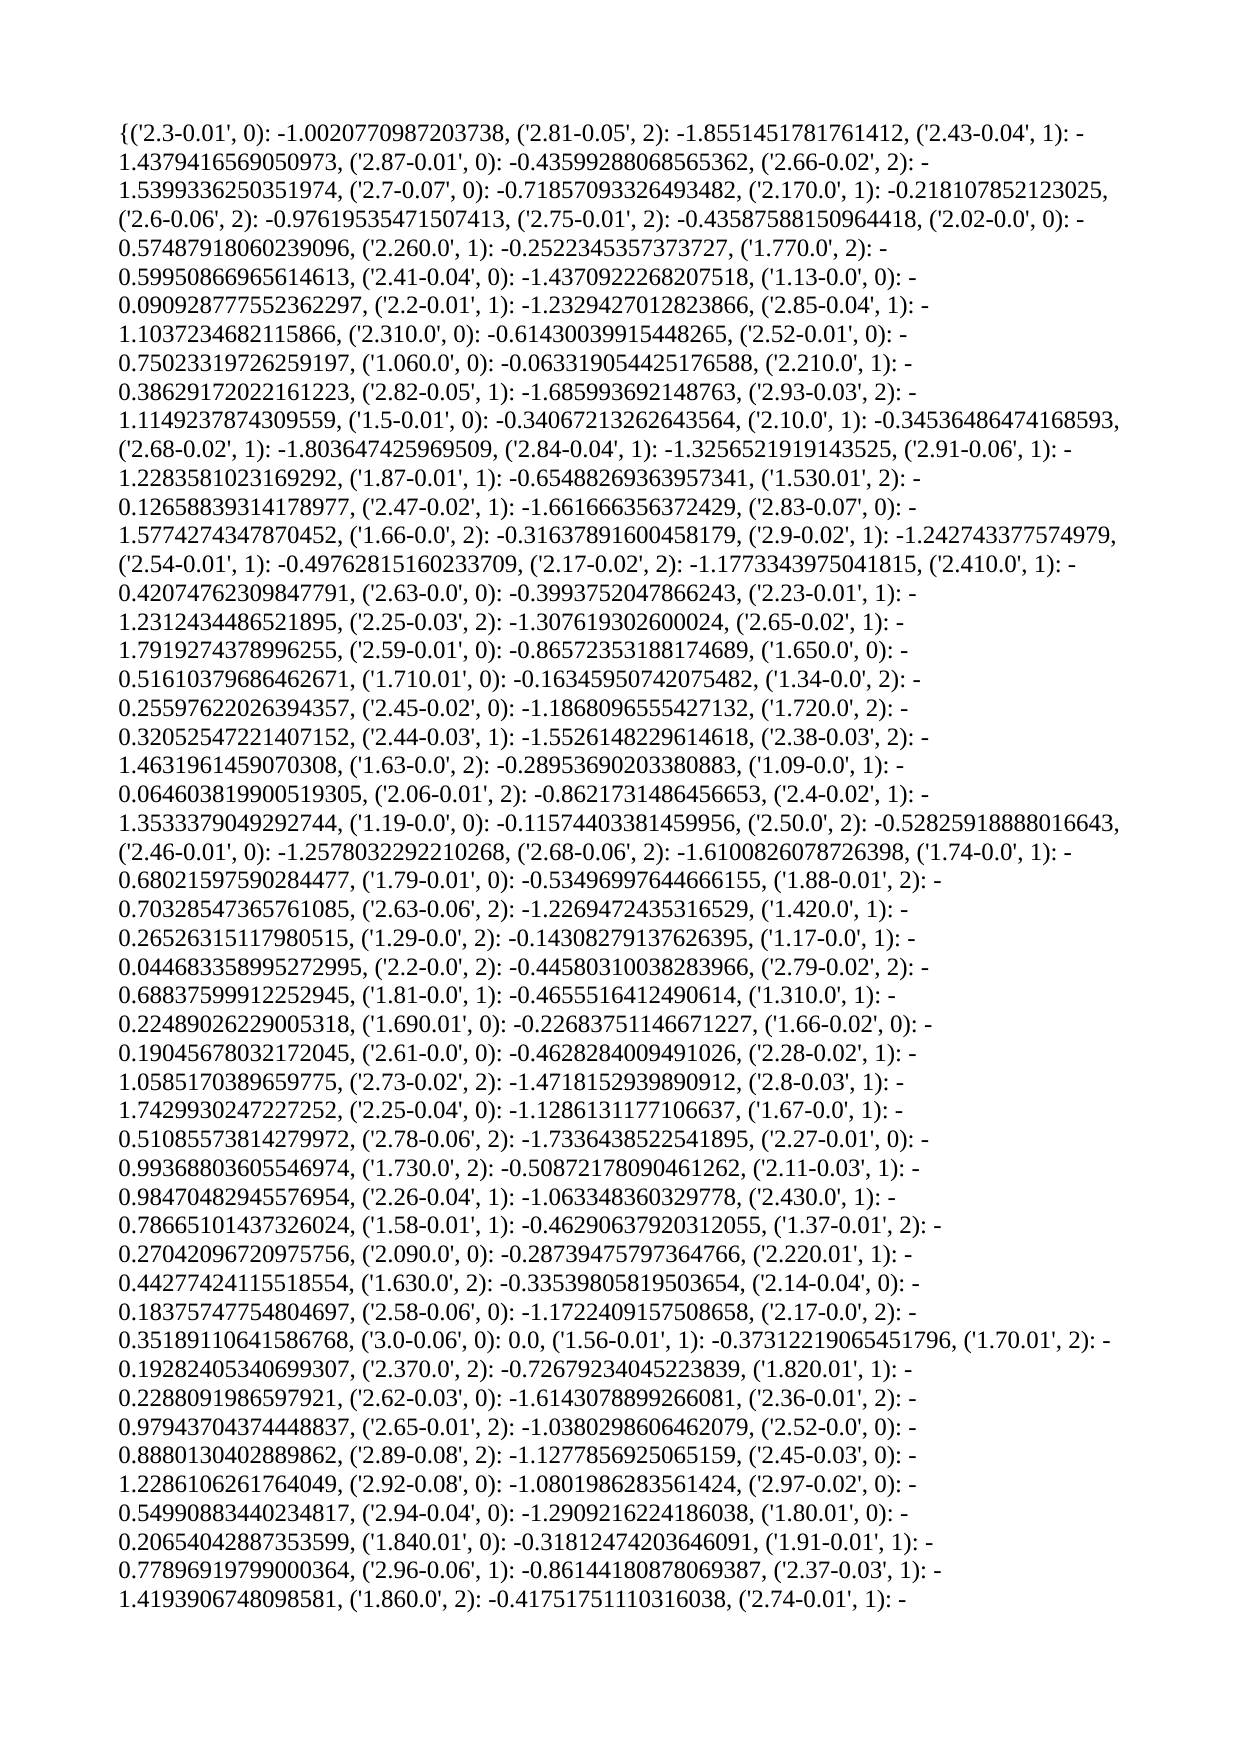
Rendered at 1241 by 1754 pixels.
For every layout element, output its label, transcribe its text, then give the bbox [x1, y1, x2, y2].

text {('2.3-0.01', 0): -1.0020770987203738, ('2.81-0.05', 2): -1.8551451781761412, ('2.43-0.04', 1): -1.4379416569050973, ('2.87-0.01', 0): -0.43599288068565362, ('2.66-0.02', 2): -1.5399336250351974, ('2.7-0.07', 0): -0.71857093326493482, ('2.170.0', 1): -0.218107852123025, ('2.6-0.06', 2): -0.97619535471507413, ('2.75-0.01', 2): -0.43587588150964418, ('2.02-0.0', 0): -0.57487918060239096, ('2.260.0', 1): -0.2522345357373727, ('1.770.0', 2): -0.59950866965614613, ('2.41-0.04', 0): -1.4370922268207518, ('1.13-0.0', 0): -0.090928777552362297, ('2.2-0.01', 1): -1.2329427012823866, ('2.85-0.04', 1): -1.1037234682115866, ('2.310.0', 0): -0.61430039915448265, ('2.52-0.01', 0): -0.75023319726259197, ('1.060.0', 0): -0.063319054425176588, ('2.210.0', 1): -0.38629172022161223, ('2.82-0.05', 1): -1.685993692148763, ('2.93-0.03', 2): -1.1149237874309559, ('1.5-0.01', 0): -0.34067213262643564, ('2.10.0', 1): -0.34536486474168593, ('2.68-0.02', 1): -1.803647425969509, ('2.84-0.04', 1): -1.3256521919143525, ('2.91-0.06', 1): -1.2283581023169292, ('1.87-0.01', 1): -0.65488269363957341, ('1.530.01', 2): -0.12658839314178977, ('2.47-0.02', 1): -1.661666356372429, ('2.83-0.07', 0): -1.5774274347870452, ('1.66-0.0', 2): -0.31637891600458179, ('2.9-0.02', 1): -1.242743377574979, ('2.54-0.01', 1): -0.49762815160233709, ('2.17-0.02', 2): -1.1773343975041815, ('2.410.0', 1): -0.42074762309847791, ('2.63-0.0', 0): -0.3993752047866243, ('2.23-0.01', 1): -1.2312434486521895, ('2.25-0.03', 2): -1.307619302600024, ('2.65-0.02', 1): -1.7919274378996255, ('2.59-0.01', 0): -0.86572353188174689, ('1.650.0', 0): -0.51610379686462671, ('1.710.01', 0): -0.16345950742075482, ('1.34-0.0', 2): -0.25597622026394357, ('2.45-0.02', 0): -1.1868096555427132, ('1.720.0', 2): -0.32052547221407152, ('2.44-0.03', 1): -1.5526148229614618, ('2.38-0.03', 2): -1.4631961459070308, ('1.63-0.0', 2): -0.28953690203380883, ('1.09-0.0', 1): -0.064603819900519305, ('2.06-0.01', 2): -0.8621731486456653, ('2.4-0.02', 1): -1.3533379049292744, ('1.19-0.0', 0): -0.11574403381459956, ('2.50.0', 2): -0.52825918888016643, ('2.46-0.01', 0): -1.2578032292210268, ('2.68-0.06', 2): -1.6100826078726398, ('1.74-0.0', 1): -0.68021597590284477, ('1.79-0.01', 0): -0.53496997644666155, ('1.88-0.01', 2): -0.70328547365761085, ('2.63-0.06', 2): -1.2269472435316529, ('1.420.0', 1): -0.26526315117980515, ('1.29-0.0', 2): -0.14308279137626395, ('1.17-0.0', 1): -0.044683358995272995, ('2.2-0.0', 2): -0.44580310038283966, ('2.79-0.02', 2): -0.68837599912252945, ('1.81-0.0', 1): -0.4655516412490614, ('1.310.0', 1): -0.22489026229005318, ('1.690.01', 0): -0.22683751146671227, ('1.66-0.02', 0): -0.19045678032172045, ('2.61-0.0', 0): -0.4628284009491026, ('2.28-0.02', 1): -1.0585170389659775, ('2.73-0.02', 2): -1.4718152939890912, ('2.8-0.03', 1): -1.7429930247227252, ('2.25-0.04', 0): -1.1286131177106637, ('1.67-0.0', 1): -0.51085573814279972, ('2.78-0.06', 2): -1.7336438522541895, ('2.27-0.01', 0): -0.99368803605546974, ('1.730.0', 2): -0.50872178090461262, ('2.11-0.03', 1): -0.98470482945576954, ('2.26-0.04', 1): -1.063348360329778, ('2.430.0', 1): -0.78665101437326024, ('1.58-0.01', 1): -0.46290637920312055, ('1.37-0.01', 2): -0.27042096720975756, ('2.090.0', 0): -0.28739475797364766, ('2.220.01', 1): -0.44277424115518554, ('1.630.0', 2): -0.33539805819503654, ('2.14-0.04', 0): -0.18375747754804697, ('2.58-0.06', 0): -1.1722409157508658, ('2.17-0.0', 2): -0.35189110641586768, ('3.0-0.06', 0): 0.0, ('1.56-0.01', 1): -0.37312219065451796, ('1.70.01', 2): -0.19282405340699307, ('2.370.0', 2): -0.72679234045223839, ('1.820.01', 1): -0.2288091986597921, ('2.62-0.03', 0): -1.6143078899266081, ('2.36-0.01', 2): -0.97943704374448837, ('2.65-0.01', 2): -1.0380298606462079, ('2.52-0.0', 0): -0.8880130402889862, ('2.89-0.08', 2): -1.1277856925065159, ('2.45-0.03', 0): -1.2286106261764049, ('2.92-0.08', 0): -1.0801986283561424, ('2.97-0.02', 0): -0.54990883440234817, ('2.94-0.04', 0): -1.2909216224186038, ('1.80.01', 0): -0.20654042887353599, ('1.840.01', 0): -0.31812474203646091, ('1.91-0.01', 1): -0.77896919799000364, ('2.96-0.06', 1): -0.86144180878069387, ('2.37-0.03', 1): -1.4193906748098581, ('1.860.0', 2): -0.41751751110316038, ('2.74-0.01', 1): [118, 118, 1122, 1613]
